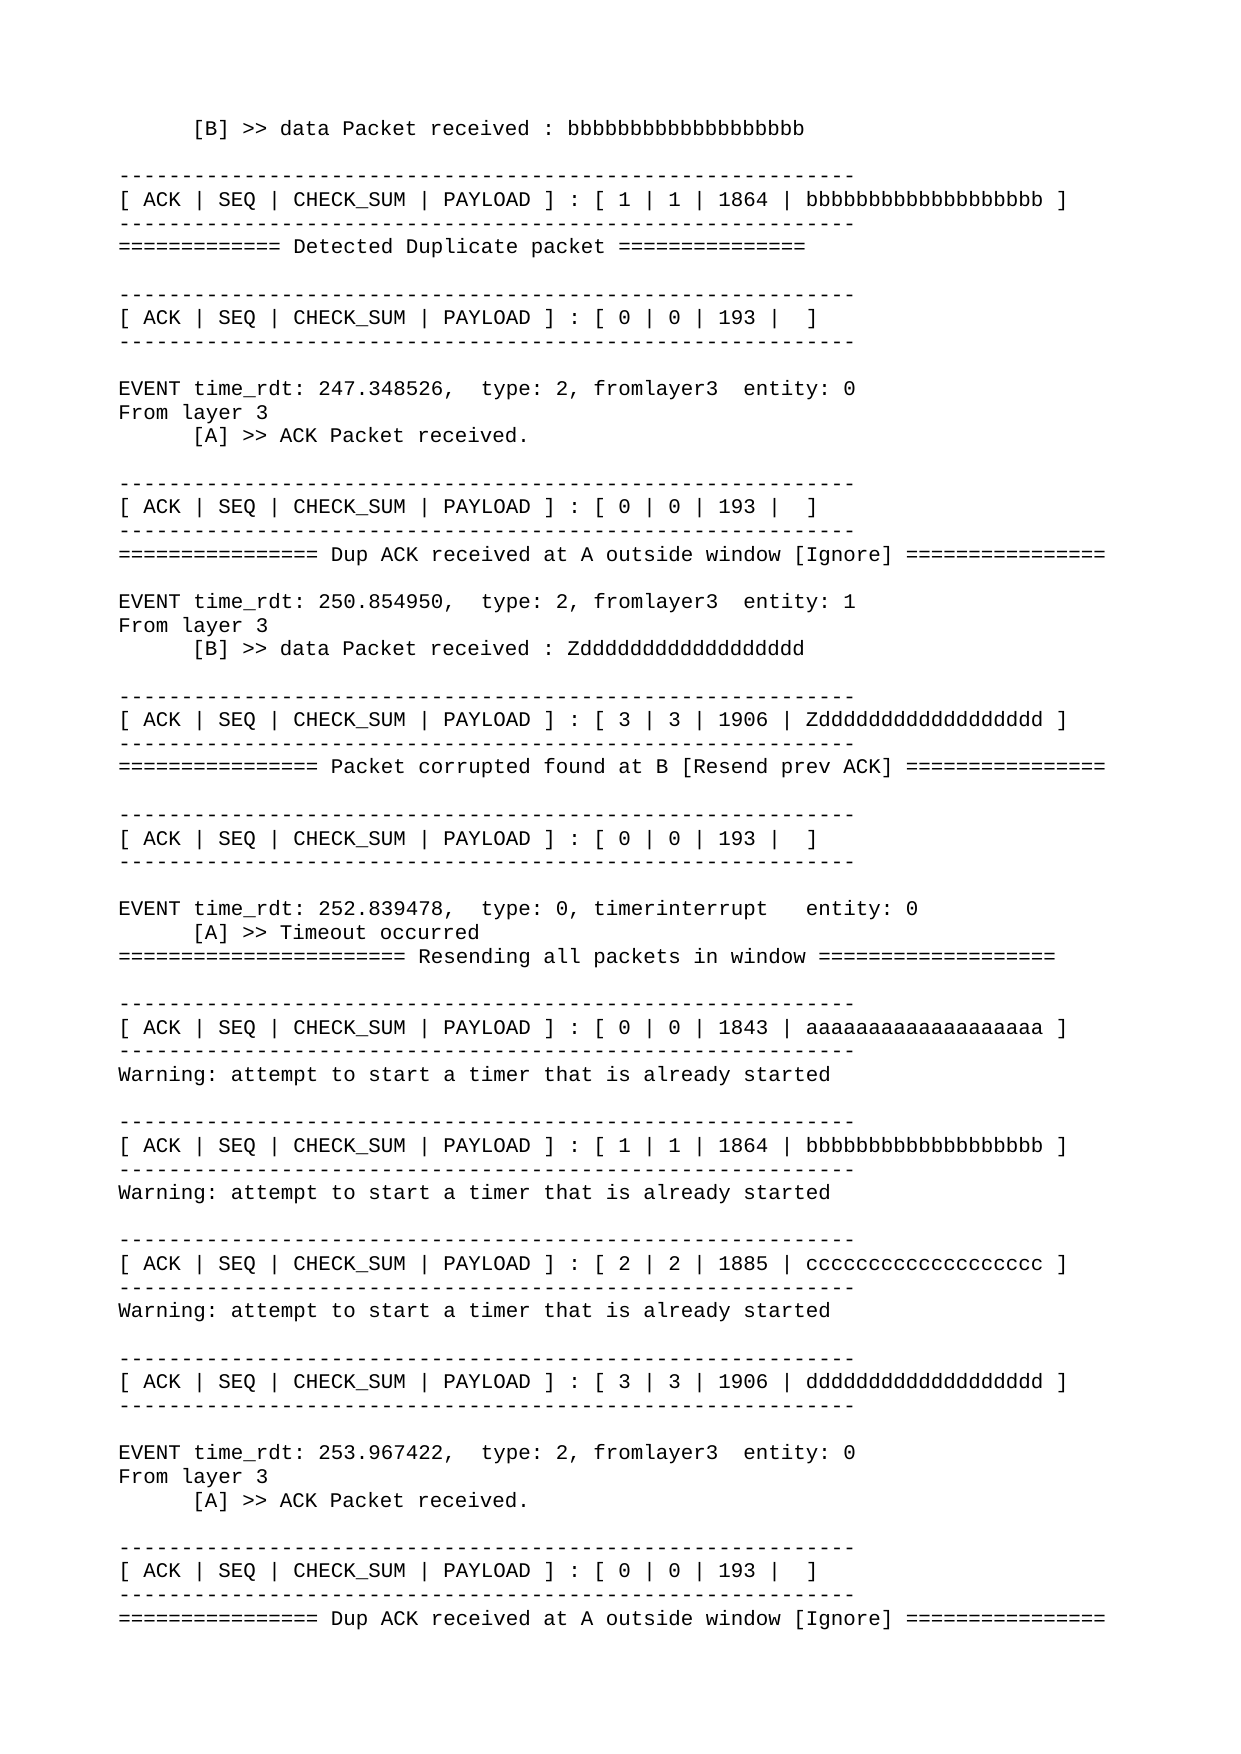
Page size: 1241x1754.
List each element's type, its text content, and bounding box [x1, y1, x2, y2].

text [A] >> ACK Packet received. [118, 426, 1122, 449]
text From layer 3 [118, 402, 1122, 426]
text From layer 3 [118, 615, 1122, 638]
text ----------------------------------------------------------- [118, 804, 1122, 827]
text ----------------------------------------------------------- [118, 1158, 1122, 1182]
text ================ Dup ACK received at A outside window [Ignore] ================ [118, 544, 1122, 567]
text From layer 3 [118, 1466, 1122, 1489]
text EVENT time_rdt: 253.967422, type: 2, fromlayer3 entity: 0 [118, 1442, 1122, 1466]
text [ ACK | SEQ | CHECK_SUM | PAYLOAD ] : [ 1 | 1 | 1864 | bbbbbbbbbbbbbbbbbbb ] [118, 189, 1122, 213]
text ----------------------------------------------------------- [118, 331, 1122, 354]
text ----------------------------------------------------------- [118, 1537, 1122, 1561]
text ================ Packet corrupted found at B [Resend prev ACK] ================ [118, 757, 1122, 780]
text ================ Dup ACK received at A outside window [Ignore] ================ [118, 1608, 1122, 1631]
text [ ACK | SEQ | CHECK_SUM | PAYLOAD ] : [ 2 | 2 | 1885 | ccccccccccccccccccc ] [118, 1253, 1122, 1277]
text [ ACK | SEQ | CHECK_SUM | PAYLOAD ] : [ 1 | 1 | 1864 | bbbbbbbbbbbbbbbbbbb ] [118, 1135, 1122, 1158]
text ----------------------------------------------------------- [118, 993, 1122, 1017]
text ----------------------------------------------------------- [118, 473, 1122, 496]
text ----------------------------------------------------------- [118, 1348, 1122, 1371]
text [ ACK | SEQ | CHECK_SUM | PAYLOAD ] : [ 0 | 0 | 193 | ] [118, 307, 1122, 331]
text ----------------------------------------------------------- [118, 851, 1122, 875]
text EVENT time_rdt: 250.854950, type: 2, fromlayer3 entity: 1 [118, 591, 1122, 615]
text ----------------------------------------------------------- [118, 1040, 1122, 1064]
text [ ACK | SEQ | CHECK_SUM | PAYLOAD ] : [ 0 | 0 | 193 | ] [118, 827, 1122, 851]
text ----------------------------------------------------------- [118, 1277, 1122, 1300]
text ----------------------------------------------------------- [118, 1229, 1122, 1253]
text [ ACK | SEQ | CHECK_SUM | PAYLOAD ] : [ 0 | 0 | 193 | ] [118, 1561, 1122, 1584]
text [ ACK | SEQ | CHECK_SUM | PAYLOAD ] : [ 0 | 0 | 1843 | aaaaaaaaaaaaaaaaaaa ] [118, 1017, 1122, 1040]
text ----------------------------------------------------------- [118, 1584, 1122, 1608]
text ----------------------------------------------------------- [118, 1111, 1122, 1135]
text Warning: attempt to start a timer that is already started [118, 1182, 1122, 1206]
text ----------------------------------------------------------- [118, 1395, 1122, 1419]
text ----------------------------------------------------------- [118, 686, 1122, 709]
text Warning: attempt to start a timer that is already started [118, 1300, 1122, 1324]
text ----------------------------------------------------------- [118, 284, 1122, 307]
text ======================= Resending all packets in window =================== [118, 946, 1122, 969]
text [ ACK | SEQ | CHECK_SUM | PAYLOAD ] : [ 0 | 0 | 193 | ] [118, 496, 1122, 520]
text EVENT time_rdt: 252.839478, type: 0, timerinterrupt entity: 0 [118, 898, 1122, 922]
text ----------------------------------------------------------- [118, 520, 1122, 544]
text [B] >> data Packet received : bbbbbbbbbbbbbbbbbbb [118, 118, 1122, 142]
text [ ACK | SEQ | CHECK_SUM | PAYLOAD ] : [ 3 | 3 | 1906 | Zdddddddddddddddddd ] [118, 709, 1122, 733]
text ----------------------------------------------------------- [118, 213, 1122, 236]
text ============= Detected Duplicate packet =============== [118, 236, 1122, 260]
text EVENT time_rdt: 247.348526, type: 2, fromlayer3 entity: 0 [118, 378, 1122, 402]
text ----------------------------------------------------------- [118, 733, 1122, 757]
text [B] >> data Packet received : Zdddddddddddddddddd [118, 638, 1122, 662]
text [A] >> ACK Packet received. [118, 1489, 1122, 1513]
text Warning: attempt to start a timer that is already started [118, 1064, 1122, 1088]
text [ ACK | SEQ | CHECK_SUM | PAYLOAD ] : [ 3 | 3 | 1906 | ddddddddddddddddddd ] [118, 1371, 1122, 1395]
text ----------------------------------------------------------- [118, 165, 1122, 189]
text [A] >> Timeout occurred [118, 922, 1122, 946]
